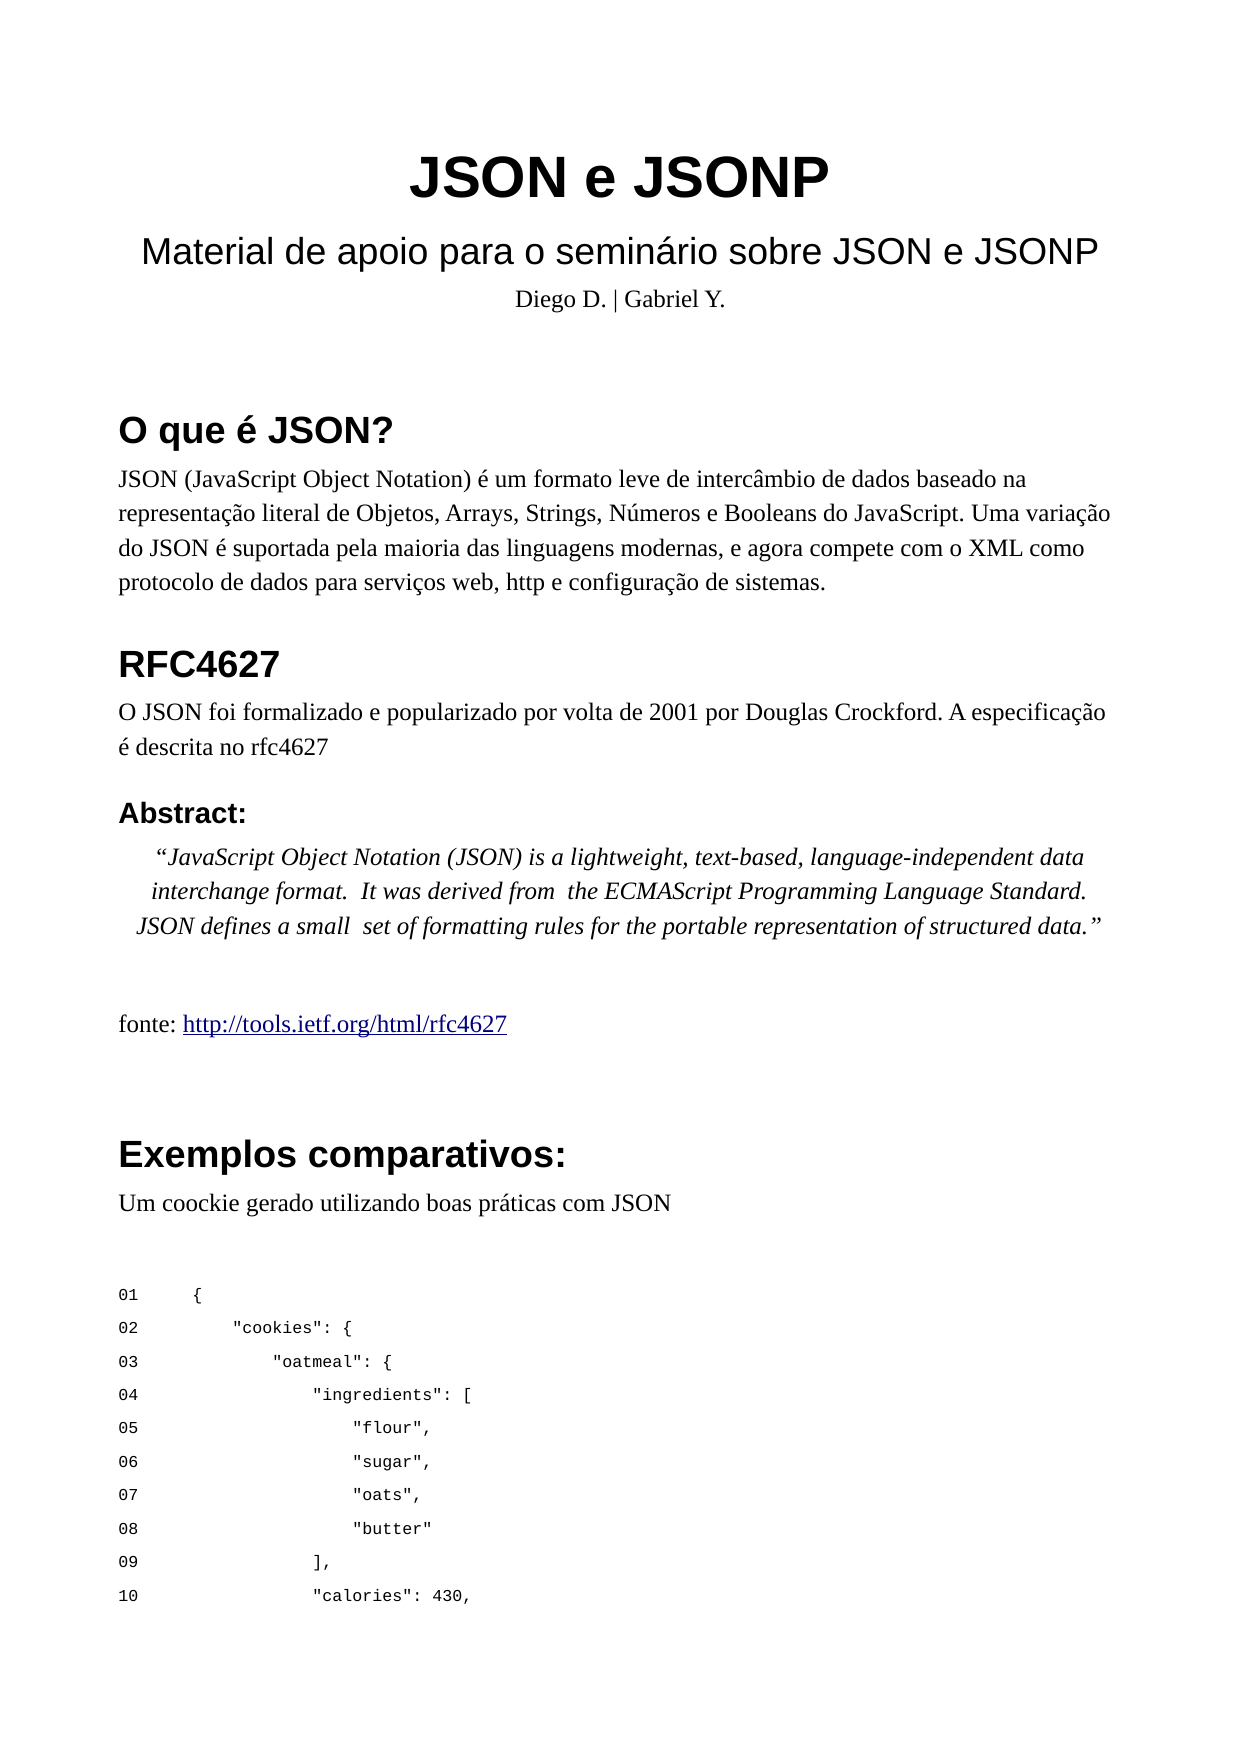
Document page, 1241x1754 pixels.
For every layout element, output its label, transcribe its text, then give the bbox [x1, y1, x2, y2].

text 04 "ingredients": [ [118, 1387, 1122, 1406]
text 02 "cookies": { [118, 1320, 1122, 1339]
text “JavaScript Object Notation (JSON) is a lightweight, text-based, language-independent data interchange format. It was derived from the ECMAScript Programming Language Standard. JSON defines a small set of formatting rules for the portable representation of structured data.” [118, 842, 1122, 939]
text 01 { [118, 1286, 1122, 1305]
text Um coockie gerado utilizando boas práticas com JSON [118, 1188, 1122, 1217]
title JSON e JSONP [118, 143, 1122, 210]
text JSON (JavaScript Object Notation) é um formato leve de intercâmbio de dados baseado na representação literal de Objetos, Arrays, Strings, Números e Booleans do JavaScript. Uma variação do JSON é suportada pela maioria das linguagens modernas, e agora compete com o XML como protocolo de dados para serviços web, http e configuração de sistemas. [118, 464, 1122, 596]
text 07 "oats", [118, 1487, 1122, 1506]
text O JSON foi formalizado e popularizado por volta de 2001 por Douglas Crockford. A especificação é descrita no rfc4627 [118, 697, 1122, 761]
text 05 "flour", [118, 1420, 1122, 1439]
subtitle Exemplos comparativos: [118, 1132, 1122, 1176]
text 09 ], [118, 1554, 1122, 1573]
text 03 "oatmeal": { [118, 1353, 1122, 1372]
subtitle Abstract: [118, 796, 1122, 829]
subtitle O que é JSON? [118, 408, 1122, 451]
subtitle RFC4627 [118, 641, 1122, 685]
text Diego D. | Gabriel Y. [118, 284, 1122, 313]
text 10 "calories": 430, [118, 1587, 1122, 1606]
subtitle Material de apoio para o seminário sobre JSON e JSONP [118, 229, 1122, 272]
text 06 "sugar", [118, 1453, 1122, 1472]
text fonte: http://tools.ietf.org/html/rfc4627 [118, 1009, 1122, 1038]
text 08 "butter" [118, 1520, 1122, 1539]
